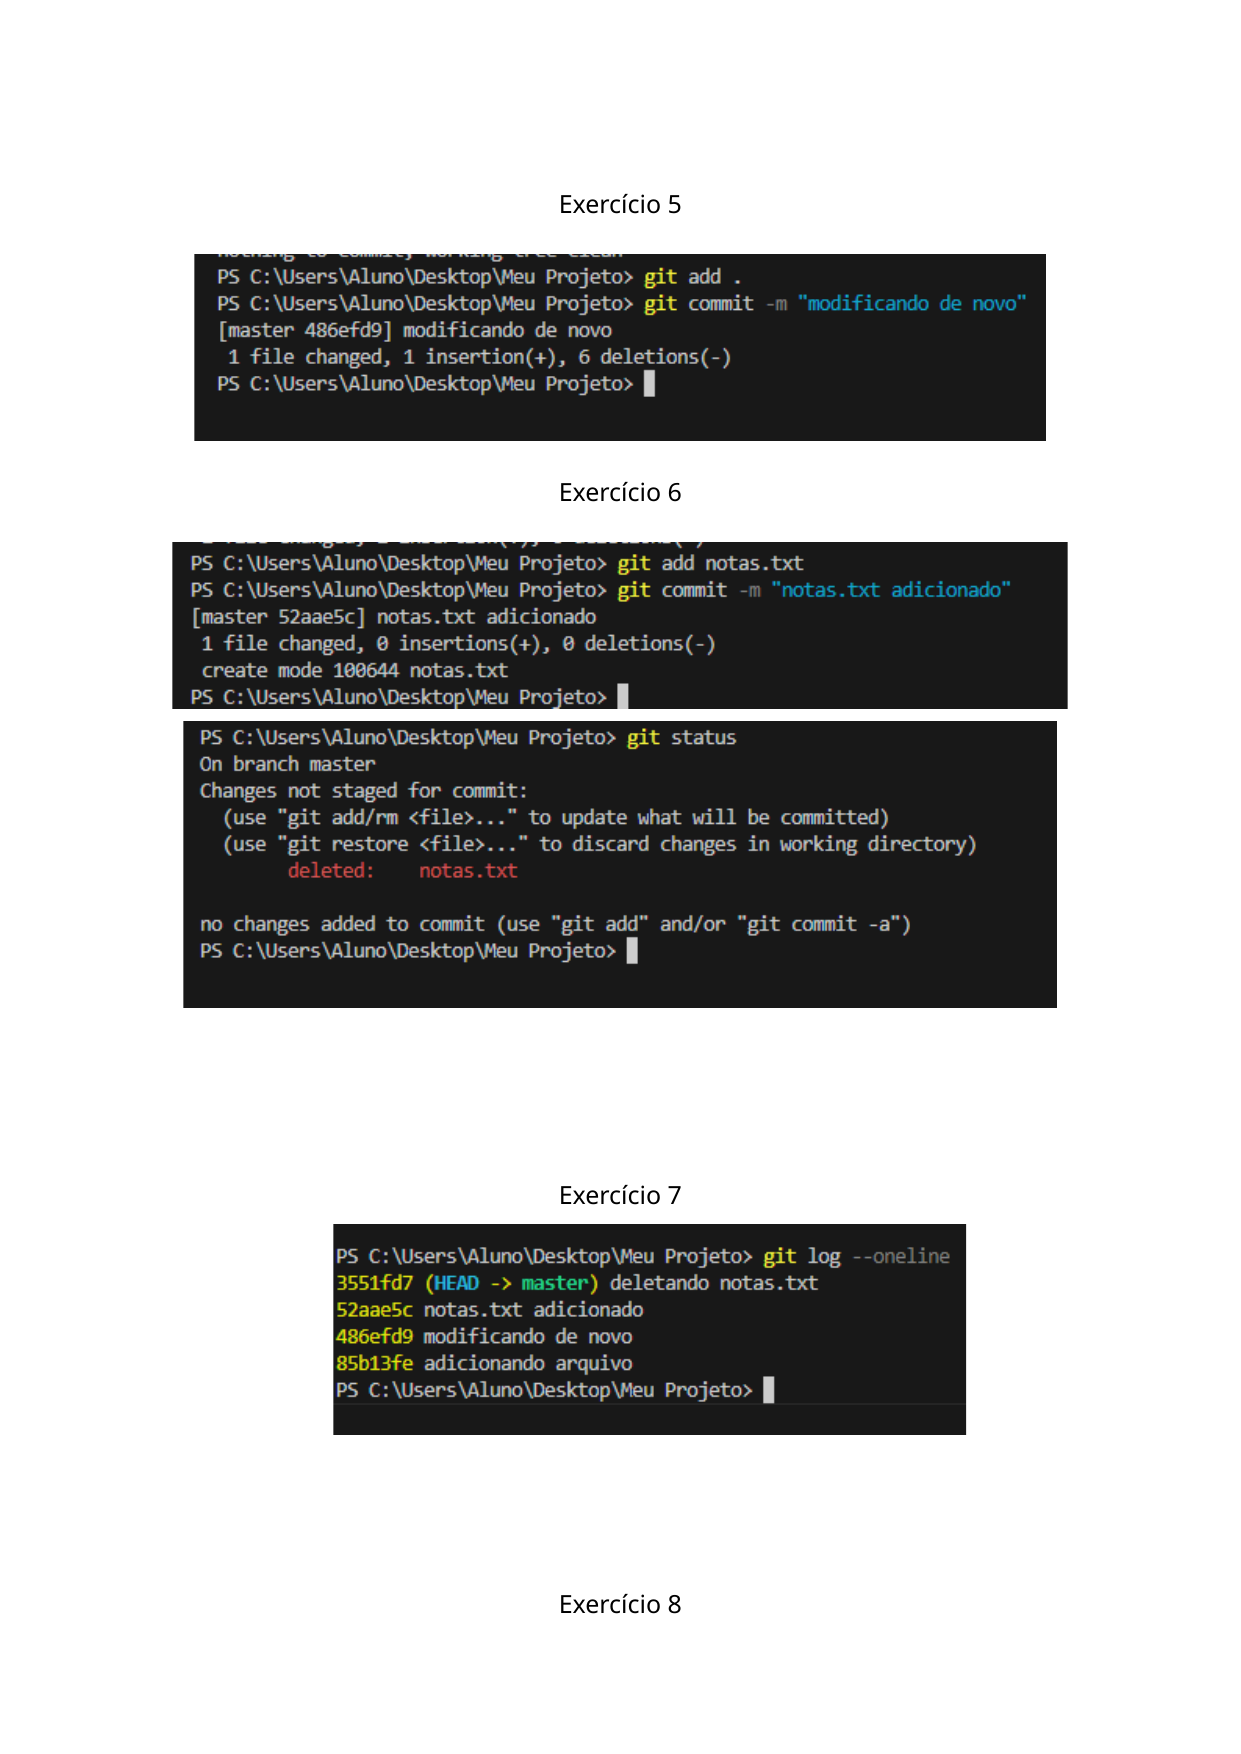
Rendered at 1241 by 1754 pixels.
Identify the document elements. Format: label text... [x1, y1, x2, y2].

text Exercício 7 [118, 1178, 1122, 1212]
text Exercício 8 [118, 1586, 1122, 1620]
picture [183, 721, 1057, 1008]
text Exercício 6 [118, 474, 1122, 508]
picture [172, 542, 1068, 709]
text Exercício 5 [118, 186, 1122, 220]
picture [194, 254, 1046, 441]
picture [333, 1224, 967, 1435]
